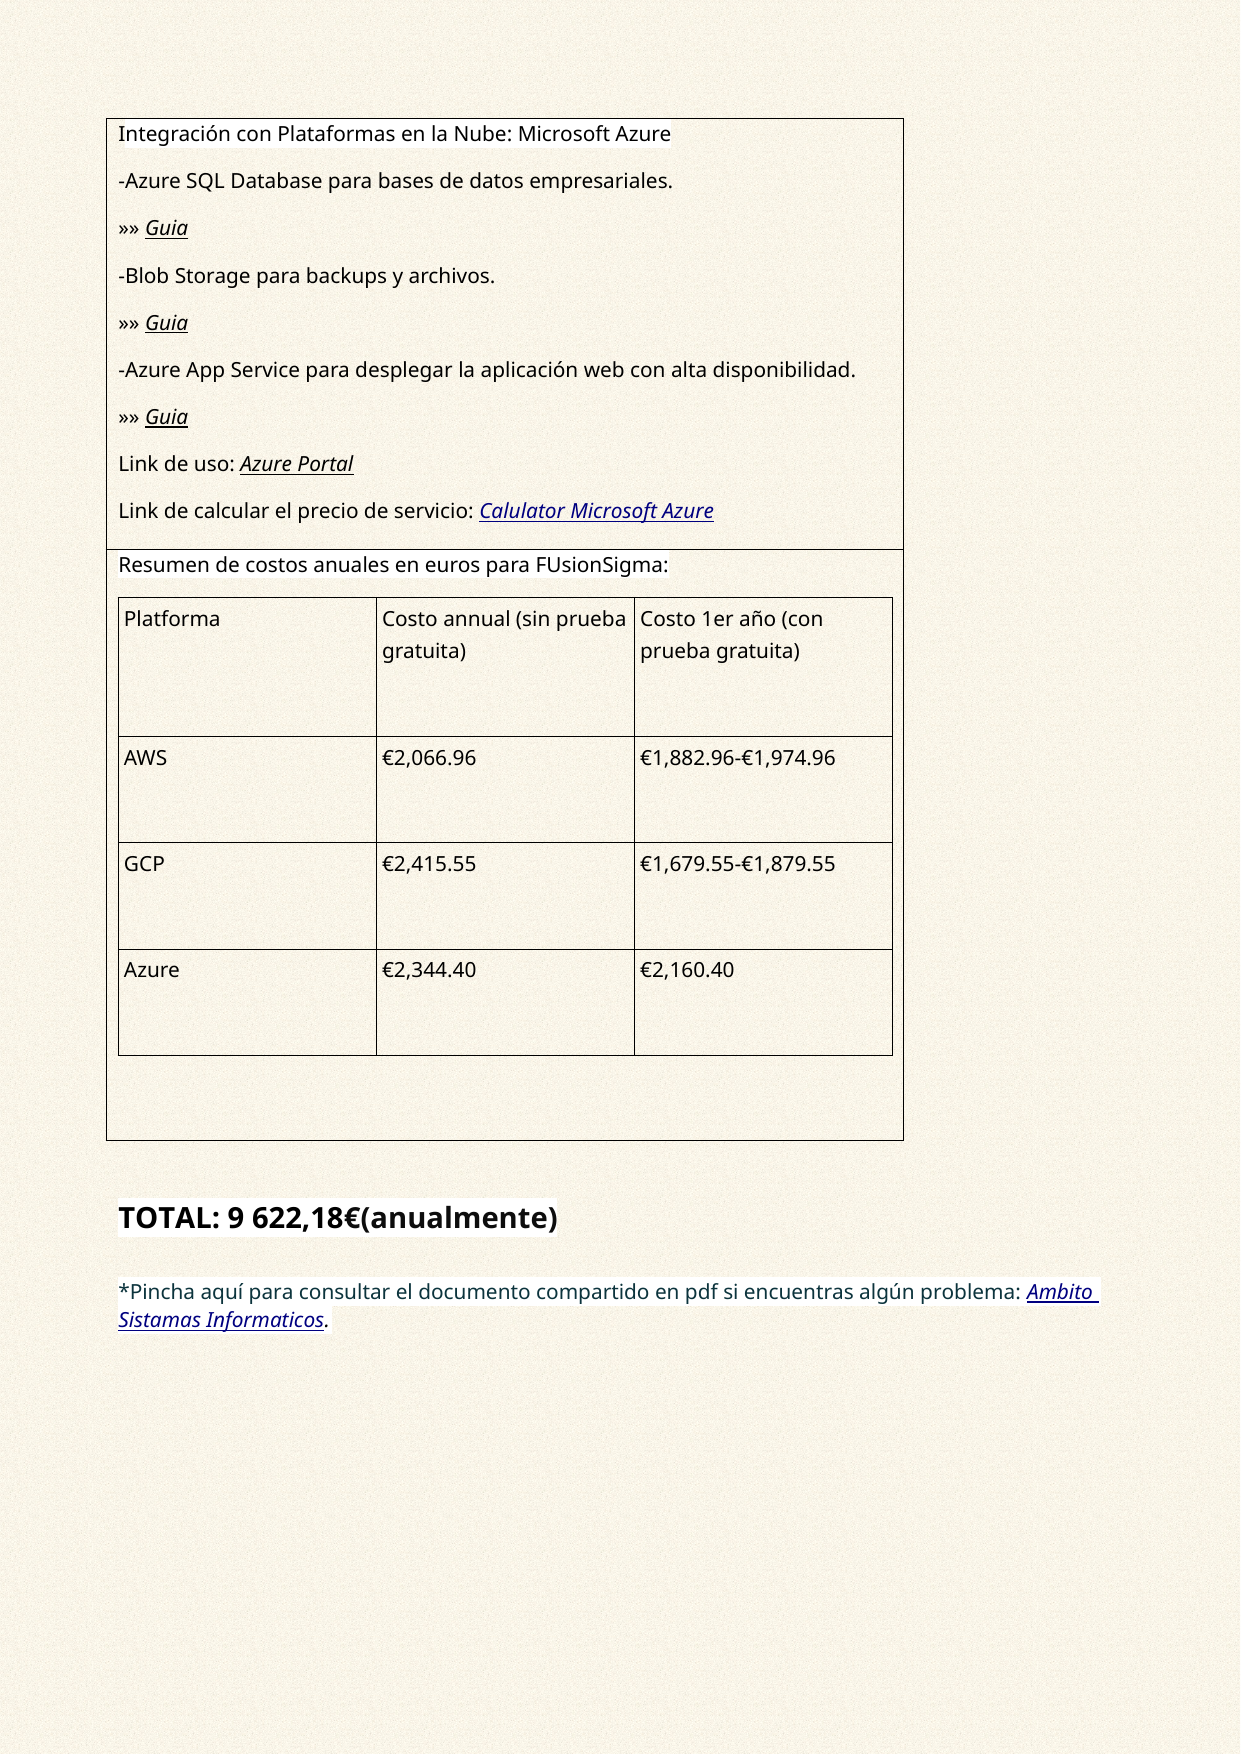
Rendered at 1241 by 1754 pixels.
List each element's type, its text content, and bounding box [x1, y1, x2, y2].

table_header Costo annual (sin prueba gratuita) [377, 598, 634, 736]
text *Pincha aquí para consultar el documento compartido en pdf si encuentras algún problema: Ambito Sistamas Informaticos. [118, 1277, 1122, 1334]
table_cell €2,415.55 [377, 843, 634, 948]
table_cell Resumen de costos anuales en euros para FUsionSigma: [107, 550, 903, 1140]
picture [0, 0, 1241, 1754]
table_cell €2,344.40 [377, 950, 634, 1055]
table_cell €1,679.55-€1,879.55 [635, 843, 892, 948]
table_cell AWS [119, 737, 376, 842]
table_cell Integración con Plataformas en la Nube: Microsoft Azure -Azure SQL Database para bases de datos empresariales. »» Guia -Blob Storage para backups y archivos. »» Guia -Azure App Service para desplegar la aplicación web con alta disponibilidad. »» Guia Link de uso: Azure Portal Link de calcular el precio de servicio: Calulator Microsoft Azure [107, 119, 903, 549]
table_header Costo 1er año (con prueba gratuita) [635, 598, 892, 736]
table_cell €2,160.40 [635, 950, 892, 1055]
text TOTAL: 9 622,18€(anualmente) [118, 1198, 1122, 1237]
table_cell GCP [119, 843, 376, 948]
table_cell €1,882.96-€1,974.96 [635, 737, 892, 842]
table_cell Azure [119, 950, 376, 1055]
table_header Platforma [119, 598, 376, 736]
table_cell €2,066.96 [377, 737, 634, 842]
